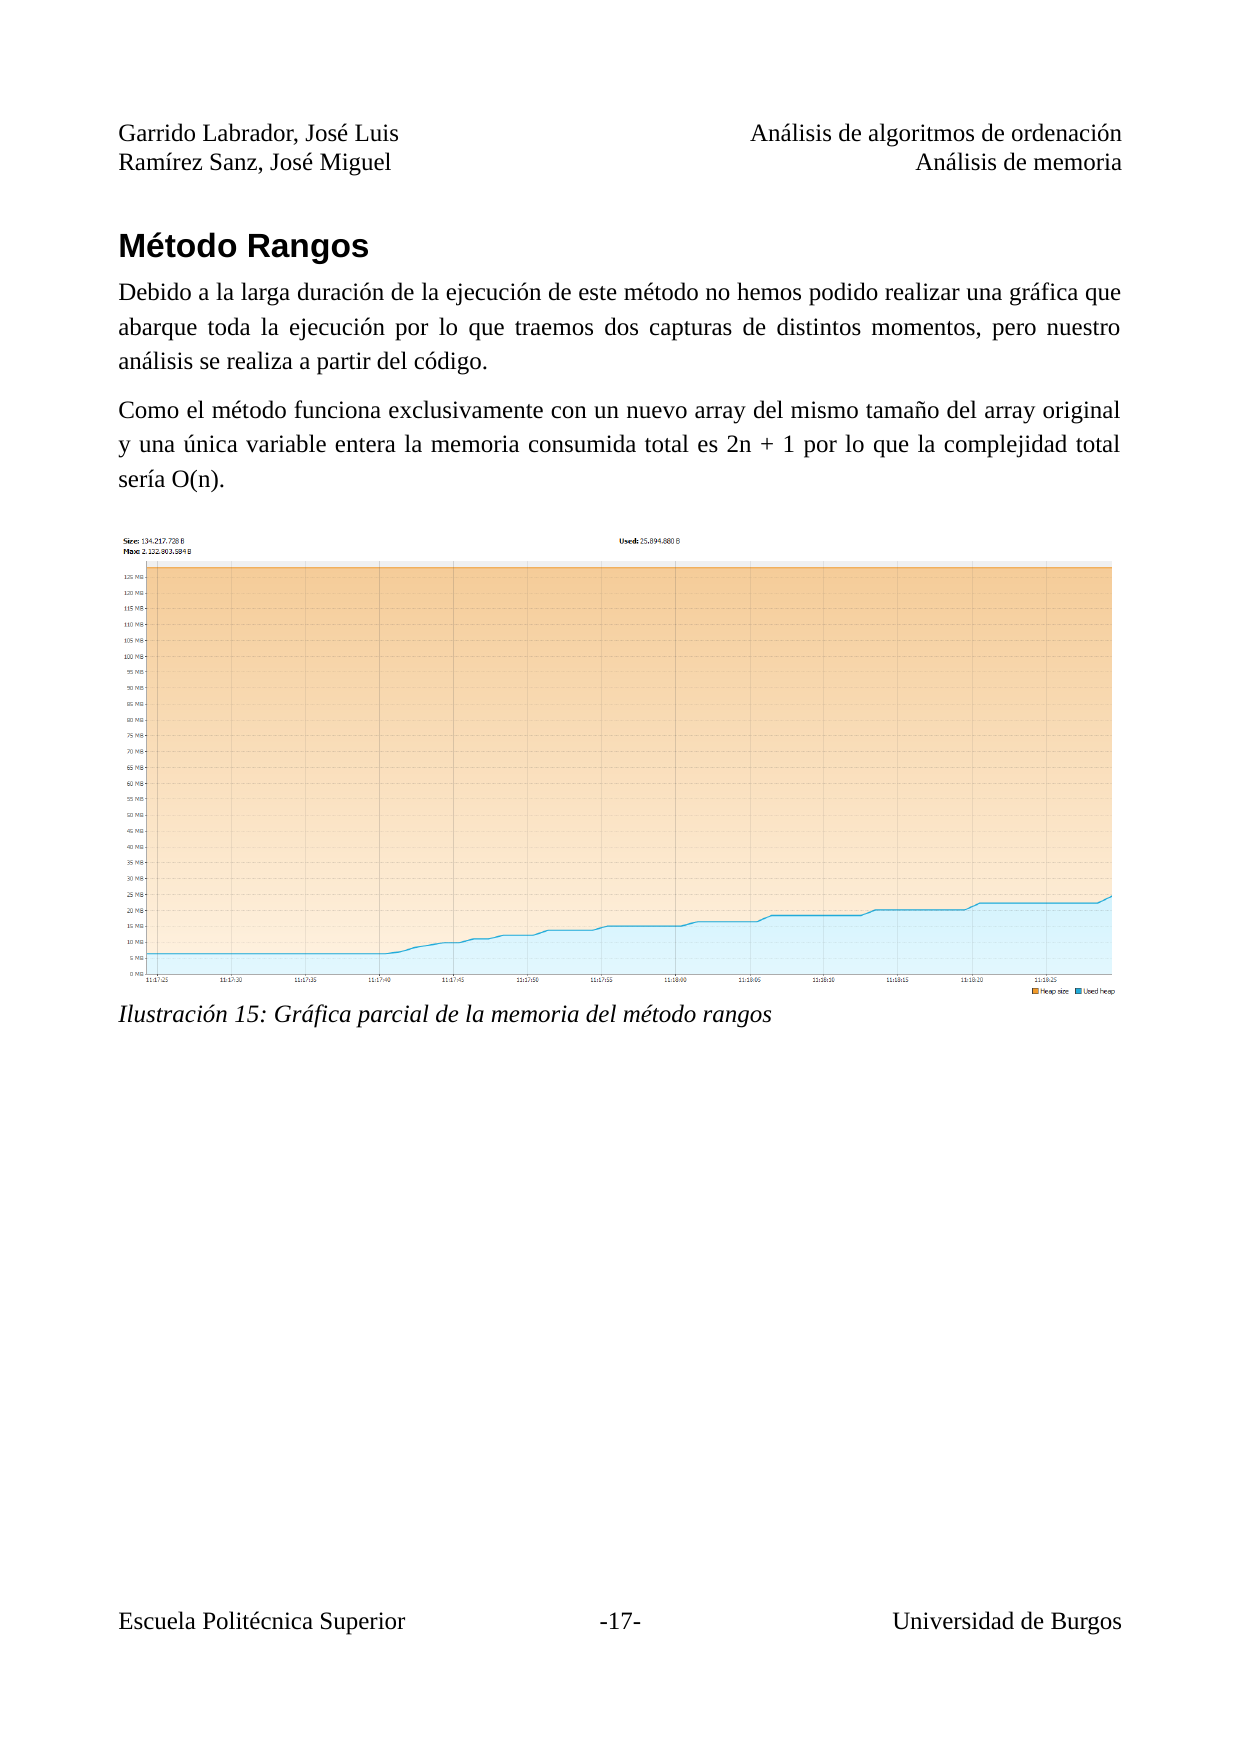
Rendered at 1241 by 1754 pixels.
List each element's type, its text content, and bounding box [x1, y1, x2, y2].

text Debido a la larga duración de la ejecución de este método no hemos podido realizar una gráfica que abarque toda la ejecución por lo que traemos dos capturas de distintos momentos, pero nuestro análisis se realiza a partir del código. [118, 277, 1122, 375]
text Ilustración 15: Gráfica parcial de la memoria del método rangos [118, 1000, 1122, 1028]
picture [118, 533, 1123, 1000]
text [118, 521, 1122, 533]
subtitle Método Rangos [118, 226, 1122, 264]
text Como el método funciona exclusivamente con un nuevo array del mismo tamaño del array original y una única variable entera la memoria consumida total es 2n + 1 por lo que la complejidad total sería O(n). [118, 395, 1122, 493]
